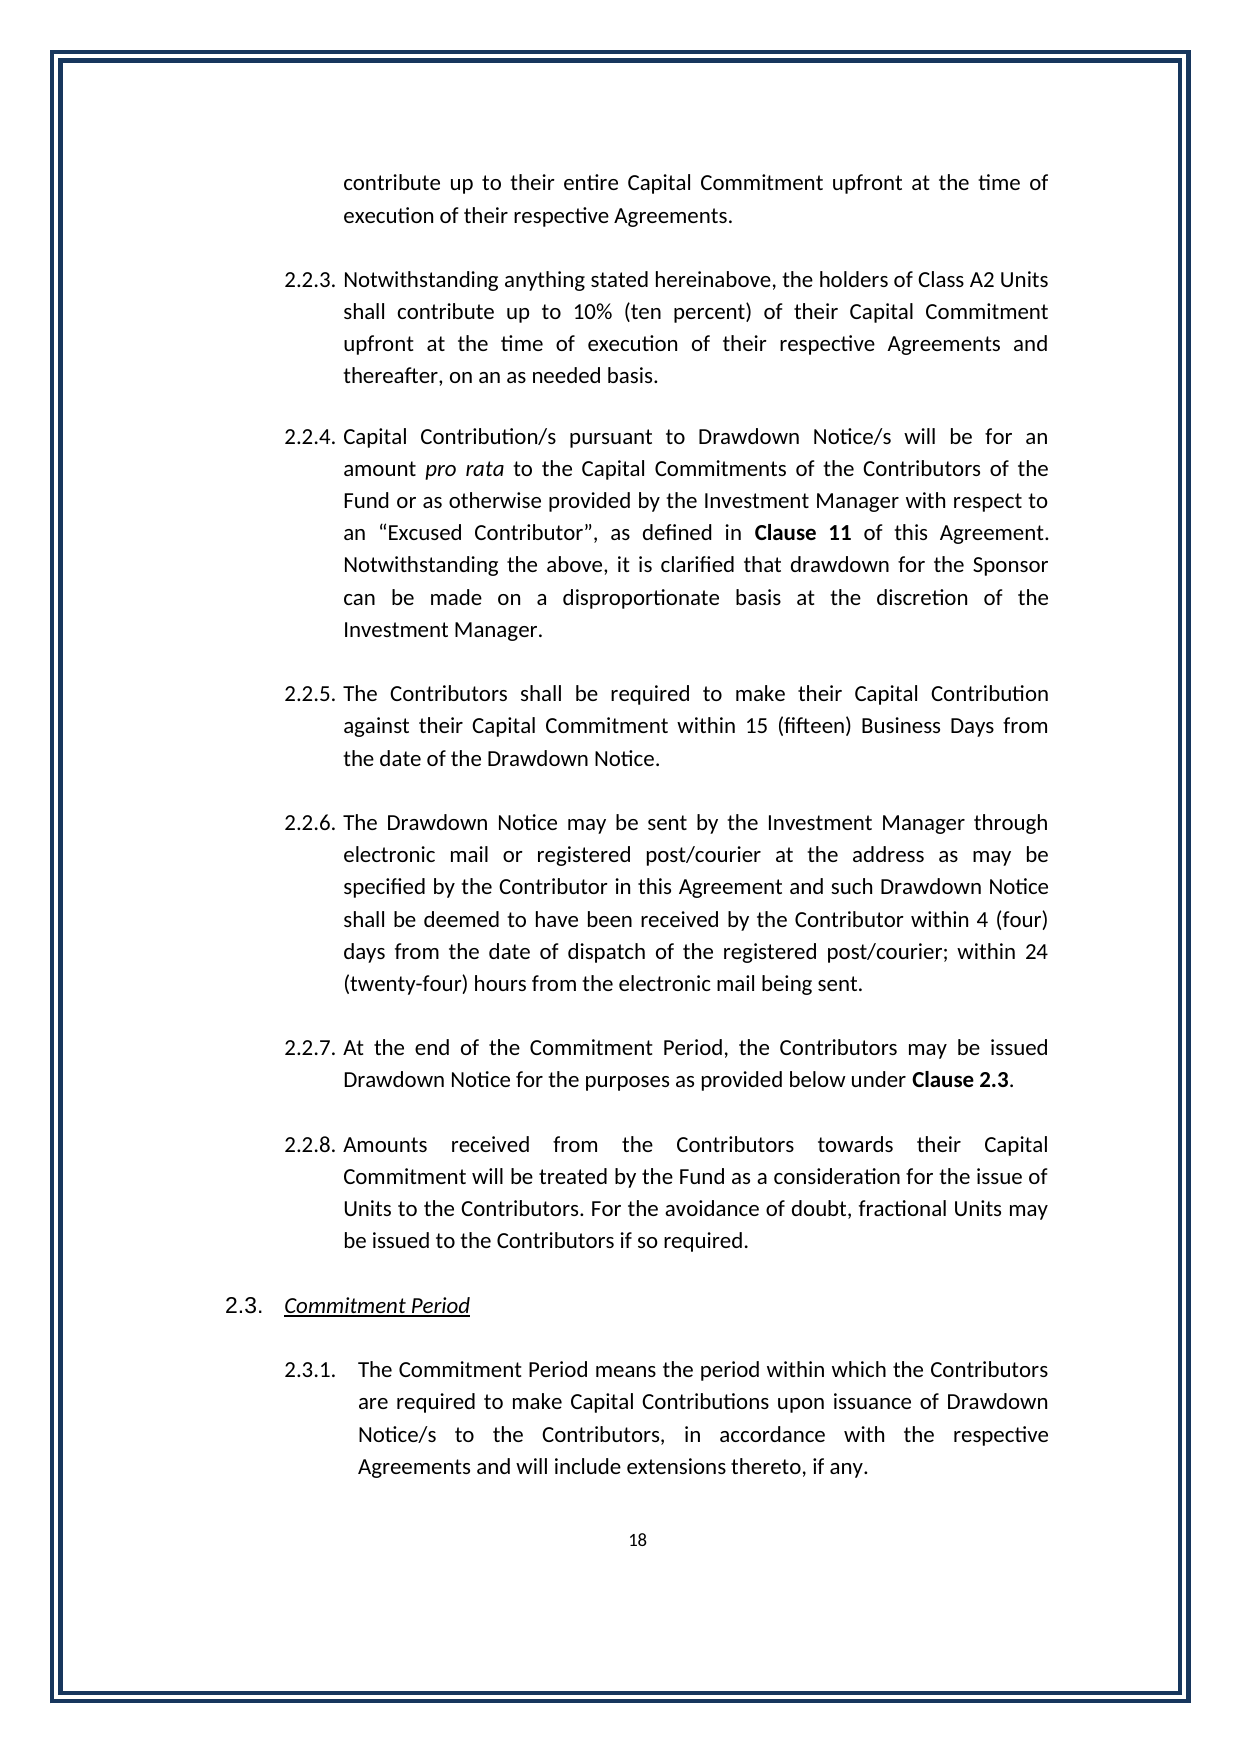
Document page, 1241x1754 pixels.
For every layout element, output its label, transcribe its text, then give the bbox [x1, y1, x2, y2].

list At the end of the Commitment Period, the Contributors may be issued Drawdown Notice for the purposes as provided below under Clause 2.3. [284, 1033, 1050, 1094]
list Notwithstanding anything stated hereinabove, the holders of Class A2 Units shall contribute up to 10% (ten percent) of their Capital Commitment upfront at the time of execution of their respective Agreements and thereafter, on an as needed basis. [284, 265, 1050, 390]
list The Drawdown Notice may be sent by the Investment Manager through electronic mail or registered post/courier at the address as may be specified by the Contributor in this Agreement and such Drawdown Notice shall be deemed to have been received by the Contributor within 4 (four) days from the date of dispatch of the registered post/courier; within 24 (twenty-four) hours from the electronic mail being sent. [284, 808, 1050, 997]
list Commitment Period [225, 1291, 1050, 1319]
list contribute up to their entire Capital Commitment upfront at the time of execution of their respective Agreements. [284, 168, 1050, 229]
list Capital Contribution/s pursuant to Drawdown Notice/s will be for an amount pro rata to the Capital Commitments of the Contributors of the Fund or as otherwise provided by the Investment Manager with respect to an “Excused Contributor”, as defined in Clause 11 of this Agreement. Notwithstanding the above, it is clarified that drawdown for the Sponsor can be made on a disproportionate basis at the discretion of the Investment Manager. [284, 422, 1050, 643]
list The Contributors shall be required to make their Capital Contribution against their Capital Commitment within 15 (fifteen) Business Days from the date of the Drawdown Notice. [284, 679, 1050, 772]
list The Commitment Period means the period within which the Contributors are required to make Capital Contributions upon issuance of Drawdown Notice/s to the Contributors, in accordance with the respective Agreements and will include extensions thereto, if any. [284, 1355, 1050, 1480]
list Amounts received from the Contributors towards their Capital Commitment will be treated by the Fund as a consideration for the issue of Units to the Contributors. For the avoidance of doubt, fractional Units may be issued to the Contributors if so required. [284, 1130, 1050, 1254]
